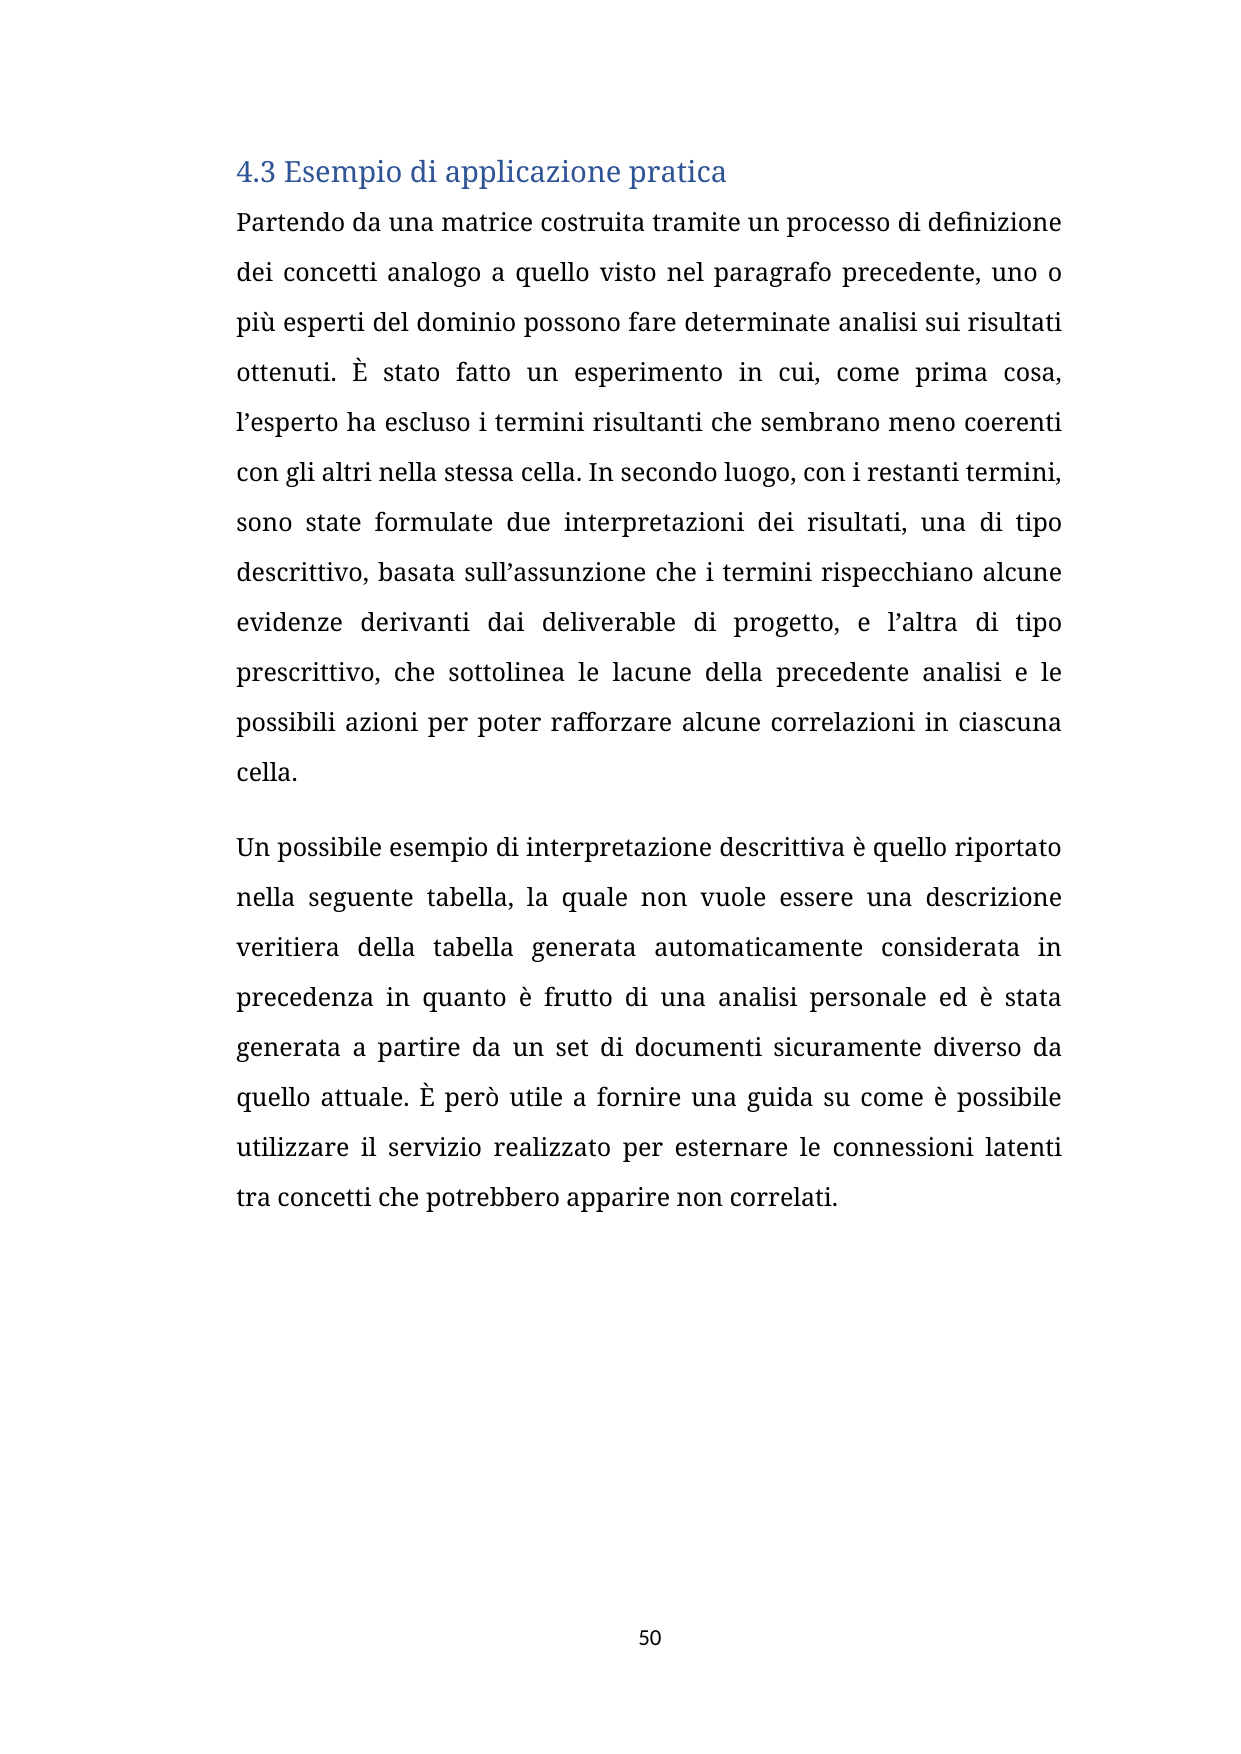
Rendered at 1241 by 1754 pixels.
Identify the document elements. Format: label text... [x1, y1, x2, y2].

text Un possibile esempio di interpretazione descrittiva è quello riportato nella seguente tabella, la quale non vuole essere una descrizione veritiera della tabella generata automaticamente considerata in precedenza in quanto è frutto di una analisi personale ed è stata generata a partire da un set di documenti sicuramente diverso da quello attuale. È però utile a fornire una guida su come è possibile utilizzare il servizio realizzato per esternare le connessioni latenti tra concetti che potrebbero apparire non correlati. [236, 816, 1063, 1216]
subtitle 4.3 Esempio di applicazione pratica [236, 152, 1063, 191]
text Partendo da una matrice costruita tramite un processo di definizione dei concetti analogo a quello visto nel paragrafo precedente, uno o più esperti del dominio possono fare determinate analisi sui risultati ottenuti. È stato fatto un esperimento in cui, come prima cosa, l’esperto ha escluso i termini risultanti che sembrano meno coerenti con gli altri nella stessa cella. In secondo luogo, con i restanti termini, sono state formulate due interpretazioni dei risultati, una di tipo descrittivo, basata sull’assunzione che i termini rispecchiano alcune evidenze derivanti dai deliverable di progetto, e l’altra di tipo prescrittivo, che sottolinea le lacune della precedente analisi e le possibili azioni per poter rafforzare alcune correlazioni in ciascuna cella. [236, 191, 1063, 791]
